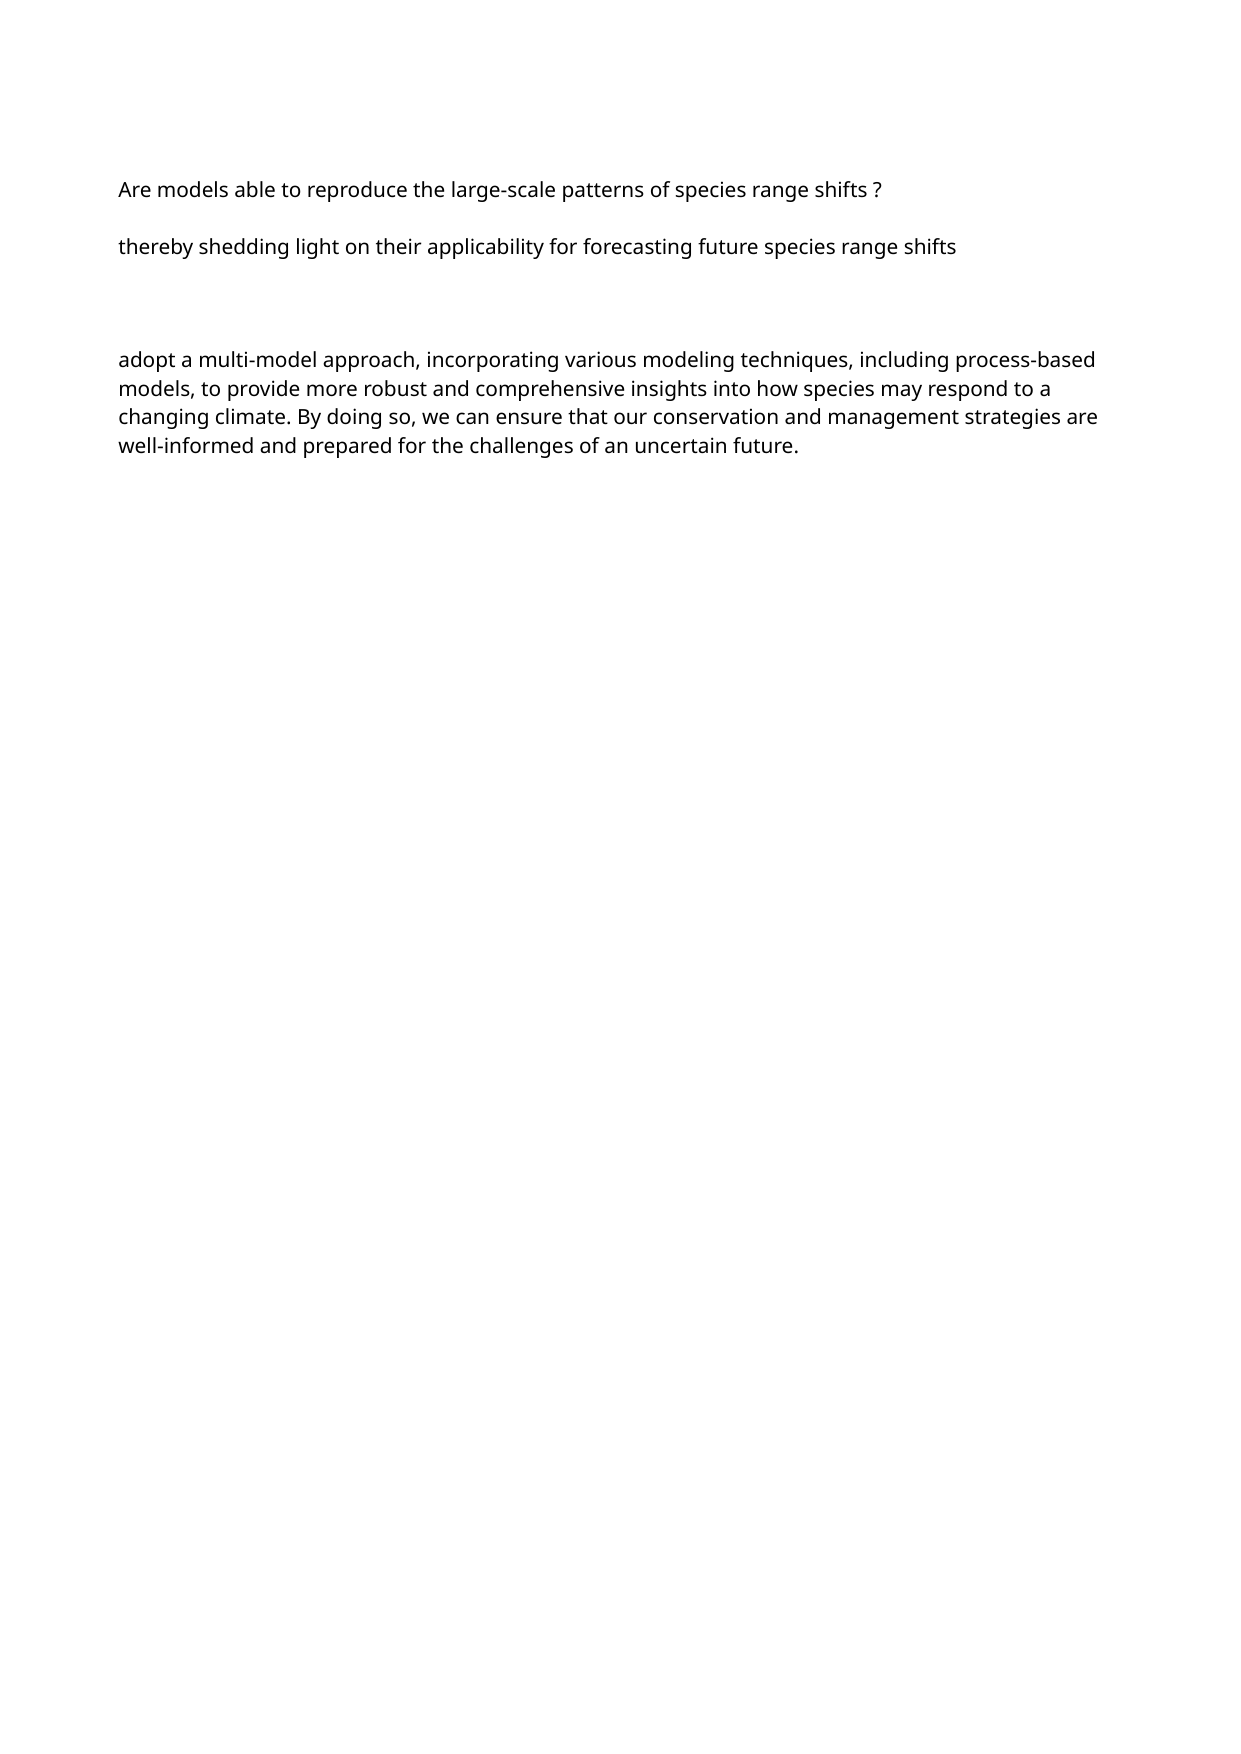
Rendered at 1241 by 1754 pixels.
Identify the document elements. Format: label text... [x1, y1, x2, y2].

text thereby shedding light on their applicability for forecasting future species range shifts [118, 232, 1122, 260]
text Are models able to reproduce the large-scale patterns of species range shifts ? [118, 175, 1122, 203]
text adopt a multi-model approach, incorporating various modeling techniques, including process-based models, to provide more robust and comprehensive insights into how species may respond to a changing climate. By doing so, we can ensure that our conservation and management strategies are well-informed and prepared for the challenges of an uncertain future. [118, 346, 1122, 459]
